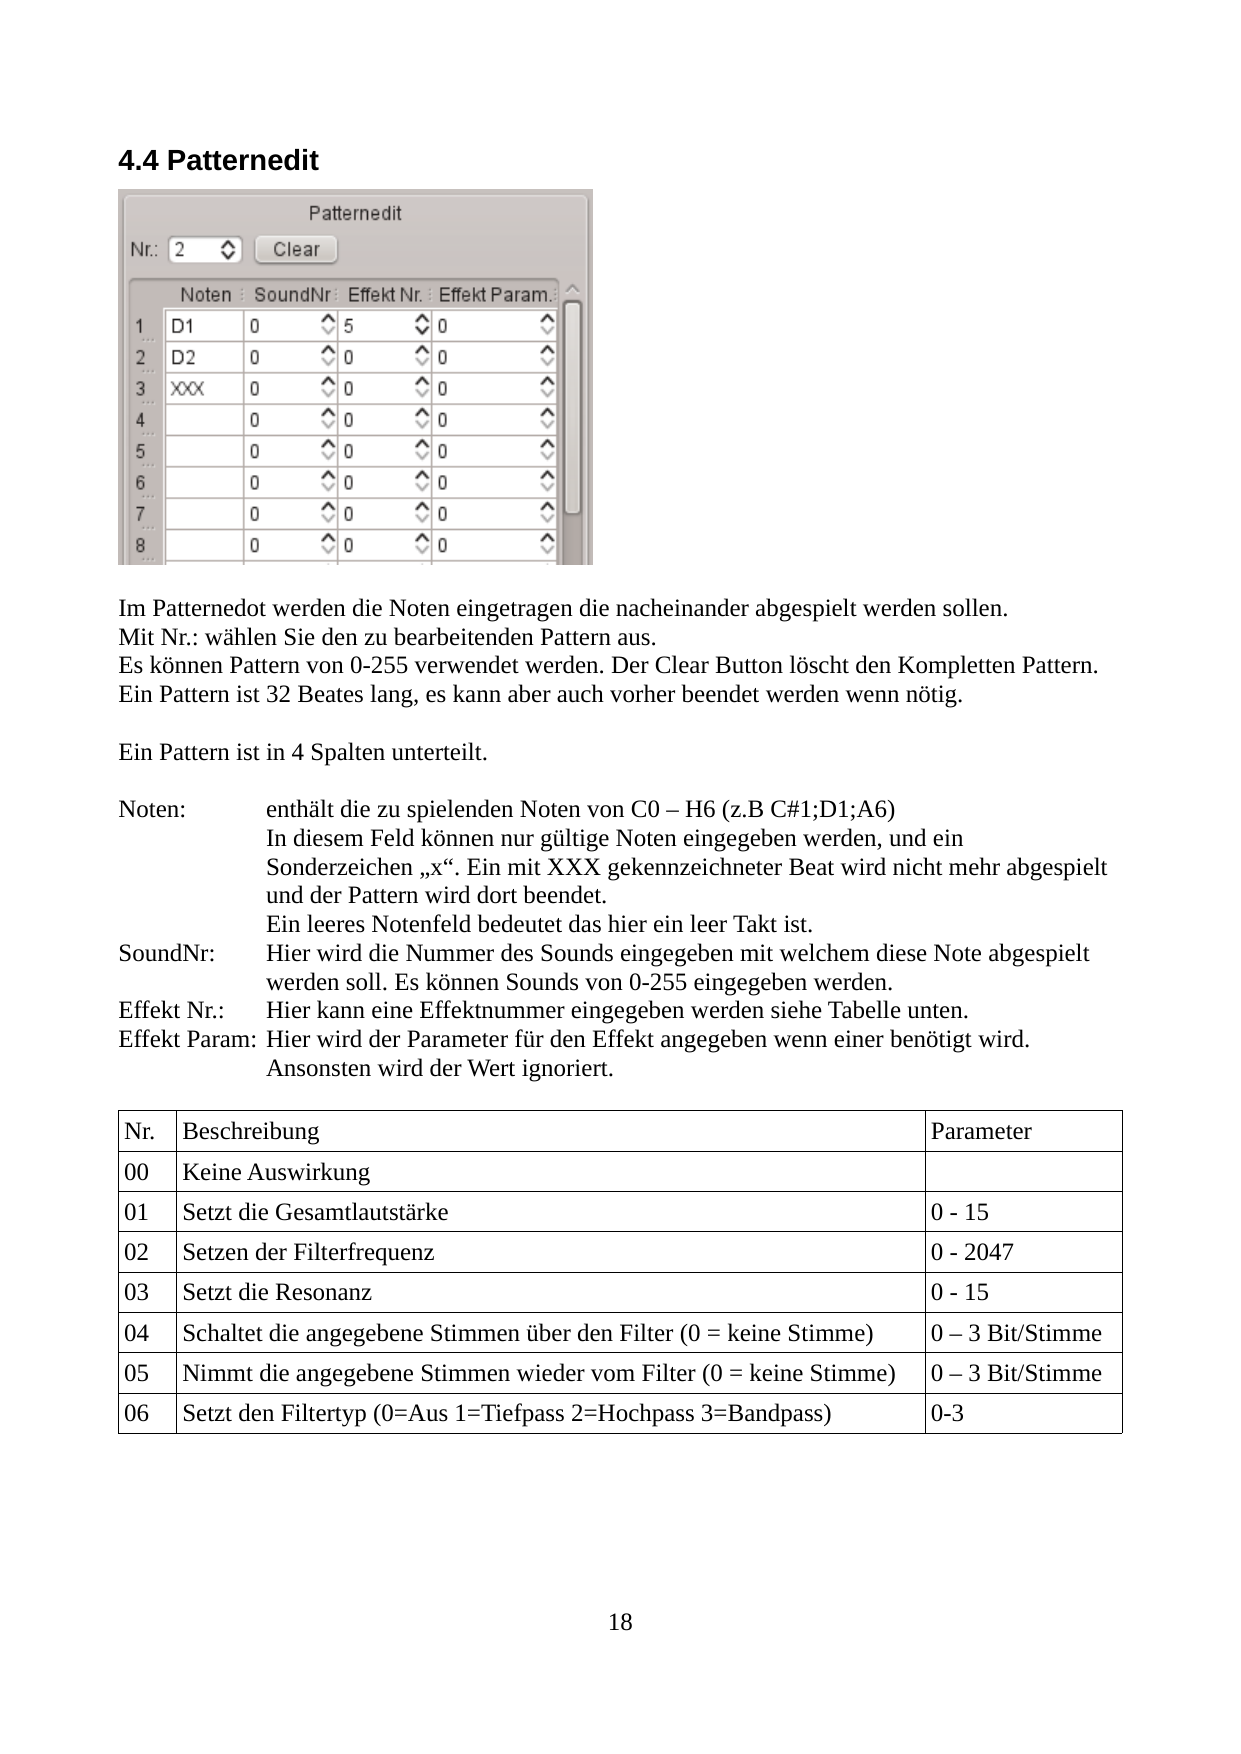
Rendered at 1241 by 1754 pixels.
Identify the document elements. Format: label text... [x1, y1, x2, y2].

table_cell 0 - 2047 [926, 1232, 1122, 1272]
table_cell Schaltet die angegebene Stimmen über den Filter (0 = keine Stimme) [177, 1313, 925, 1352]
table_cell 06 [119, 1394, 176, 1433]
text Mit Nr.: wählen Sie den zu bearbeitenden Pattern aus. [118, 622, 1122, 650]
text Effekt Param: Hier wird der Parameter für den Effekt angegeben wenn einer benötigt wird. Ansonsten wird der Wert ignoriert. [118, 1024, 1122, 1082]
table_cell 0 – 3 Bit/Stimme [926, 1353, 1122, 1393]
table_cell 04 [119, 1313, 176, 1352]
text Effekt Nr.: Hier kann eine Effektnummer eingegeben werden siehe Tabelle unten. [118, 995, 1122, 1024]
text Im Patternedot werden die Noten eingetragen die nacheinander abgespielt werden sollen. [118, 593, 1122, 622]
table_header Beschreibung [177, 1111, 925, 1151]
table_cell Setzen der Filterfrequenz [177, 1232, 925, 1272]
table_cell 0 – 3 Bit/Stimme [926, 1313, 1122, 1352]
table_cell Keine Auswirkung [177, 1152, 925, 1191]
text Noten: enthält die zu spielenden Noten von C0 – H6 (z.B C#1;D1;A6) [118, 794, 1122, 823]
table_header Parameter [926, 1111, 1122, 1151]
table_cell 01 [119, 1192, 176, 1231]
table_cell Nimmt die angegebene Stimmen wieder vom Filter (0 = keine Stimme) [177, 1353, 925, 1393]
table_cell 0-3 [926, 1394, 1122, 1433]
table_cell 02 [119, 1232, 176, 1272]
text Ein Pattern ist in 4 Spalten unterteilt. [118, 737, 1122, 765]
table_cell 03 [119, 1273, 176, 1312]
table_cell Setzt die Gesamtlautstärke [177, 1192, 925, 1231]
table_cell Setzt den Filtertyp (0=Aus 1=Tiefpass 2=Hochpass 3=Bandpass) [177, 1394, 925, 1433]
text Es können Pattern von 0-255 verwendet werden. Der Clear Button löscht den Kompletten Pattern. [118, 650, 1122, 679]
subtitle 4.4 Patternedit [118, 143, 1122, 177]
table_header Nr. [119, 1111, 176, 1151]
text Ein leeres Notenfeld bedeutet das hier ein leer Takt ist. [118, 909, 1122, 938]
table_cell 00 [119, 1152, 176, 1191]
table_cell 05 [119, 1353, 176, 1393]
text SoundNr: Hier wird die Nummer des Sounds eingegeben mit welchem diese Note abgespielt werden soll. Es können Sounds von 0-255 eingegeben werden. [118, 938, 1122, 995]
table_cell 0 - 15 [926, 1192, 1122, 1231]
picture [118, 189, 593, 565]
table_cell Setzt die Resonanz [177, 1273, 925, 1312]
table_cell [926, 1152, 1122, 1191]
text Ein Pattern ist 32 Beates lang, es kann aber auch vorher beendet werden wenn nötig. [118, 679, 1122, 708]
text und der Pattern wird dort beendet. [118, 880, 1122, 909]
table_cell 0 - 15 [926, 1273, 1122, 1312]
text In diesem Feld können nur gültige Noten eingegeben werden, und ein Sonderzeichen „x“. Ein mit XXX gekennzeichneter Beat wird nicht mehr abgespielt [118, 823, 1122, 880]
